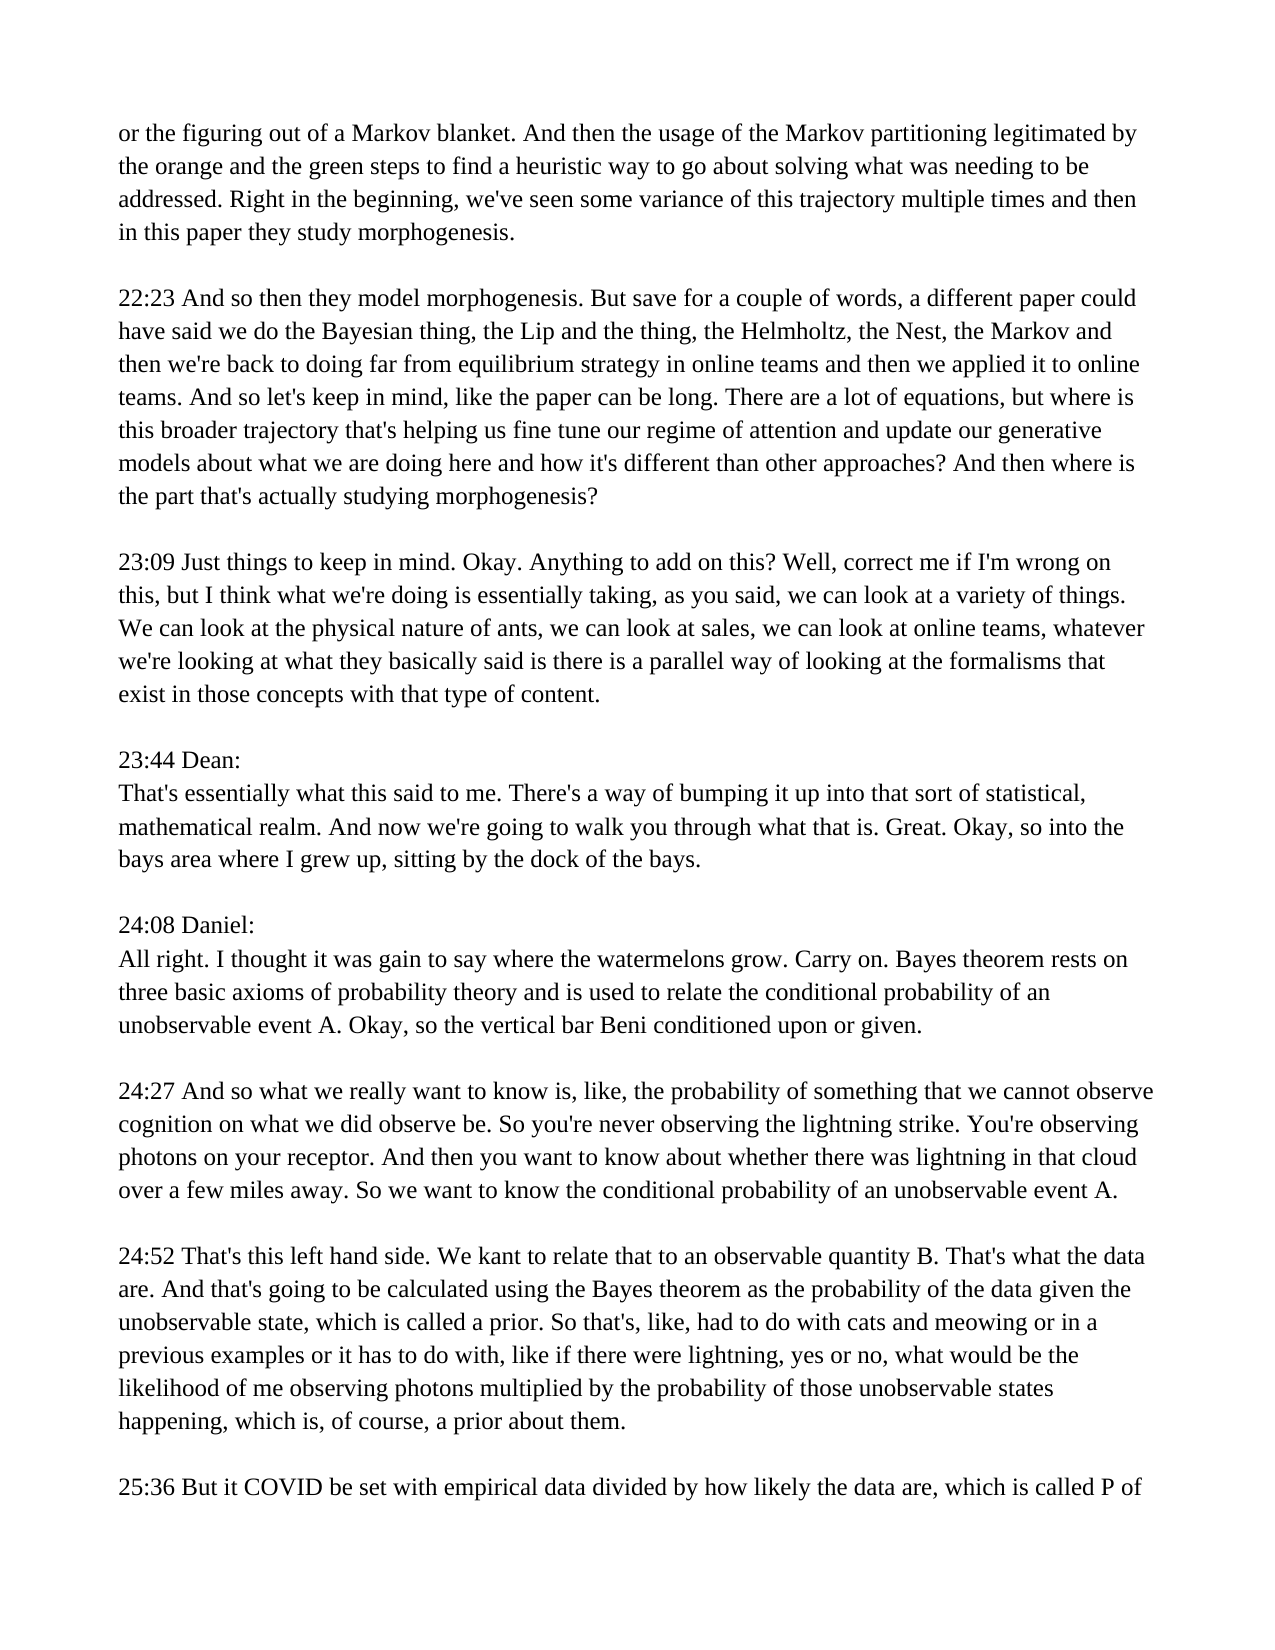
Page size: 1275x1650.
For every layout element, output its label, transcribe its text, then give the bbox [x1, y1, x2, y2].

text or the figuring out of a Markov blanket. And then the usage of the Markov partitioning legitimated by the orange and the green steps to find a heuristic way to go about solving what was needing to be addressed. Right in the beginning, we've seen some variance of this trajectory multiple times and then in this paper they study morphogenesis. 22:23 And so then they model morphogenesis. But save for a couple of words, a different paper could have said we do the Bayesian thing, the Lip and the thing, the Helmholtz, the Nest, the Markov and then we're back to doing far from equilibrium strategy in online teams and then we applied it to online teams. And so let's keep in mind, like the paper can be long. There are a lot of equations, but where is this broader trajectory that's helping us fine tune our regime of attention and update our generative models about what we are doing here and how it's different than other approaches? And then where is the part that's actually studying morphogenesis? 23:09 Just things to keep in mind. Okay. Anything to add on this? Well, correct me if I'm wrong on this, but I think what we're doing is essentially taking, as you said, we can look at a variety of things. We can look at the physical nature of ants, we can look at sales, we can look at online teams, whatever we're looking at what they basically said is there is a parallel way of looking at the formalisms that exist in those concepts with that type of content. 23:44 Dean: That's essentially what this said to me. There's a way of bumping it up into that sort of statistical, mathematical realm. And now we're going to walk you through what that is. Great. Okay, so into the bays area where I grew up, sitting by the dock of the bays. 24:08 Daniel: All right. I thought it was gain to say where the watermelons grow. Carry on. Bayes theorem rests on three basic axioms of probability theory and is used to relate the conditional probability of an unobservable event A. Okay, so the vertical bar Beni conditioned upon or given. 24:27 And so what we really want to know is, like, the probability of something that we cannot observe cognition on what we did observe be. So you're never observing the lightning strike. You're observing photons on your receptor. And then you want to know about whether there was lightning in that cloud over a few miles away. So we want to know the conditional probability of an unobservable event A. 24:52 That's this left hand side. We kant to relate that to an observable quantity B. That's what the data are. And that's going to be calculated using the Bayes theorem as the probability of the data given the unobservable state, which is called a prior. So that's, like, had to do with cats and meowing or in a previous examples or it has to do with, like if there were lightning, yes or no, what would be the likelihood of me observing photons multiplied by the probability of those unobservable states happening, which is, of course, a prior about them. 25:36 But it COVID be set with empirical data divided by how likely the data are, which is called P of [118, 118, 1157, 1501]
